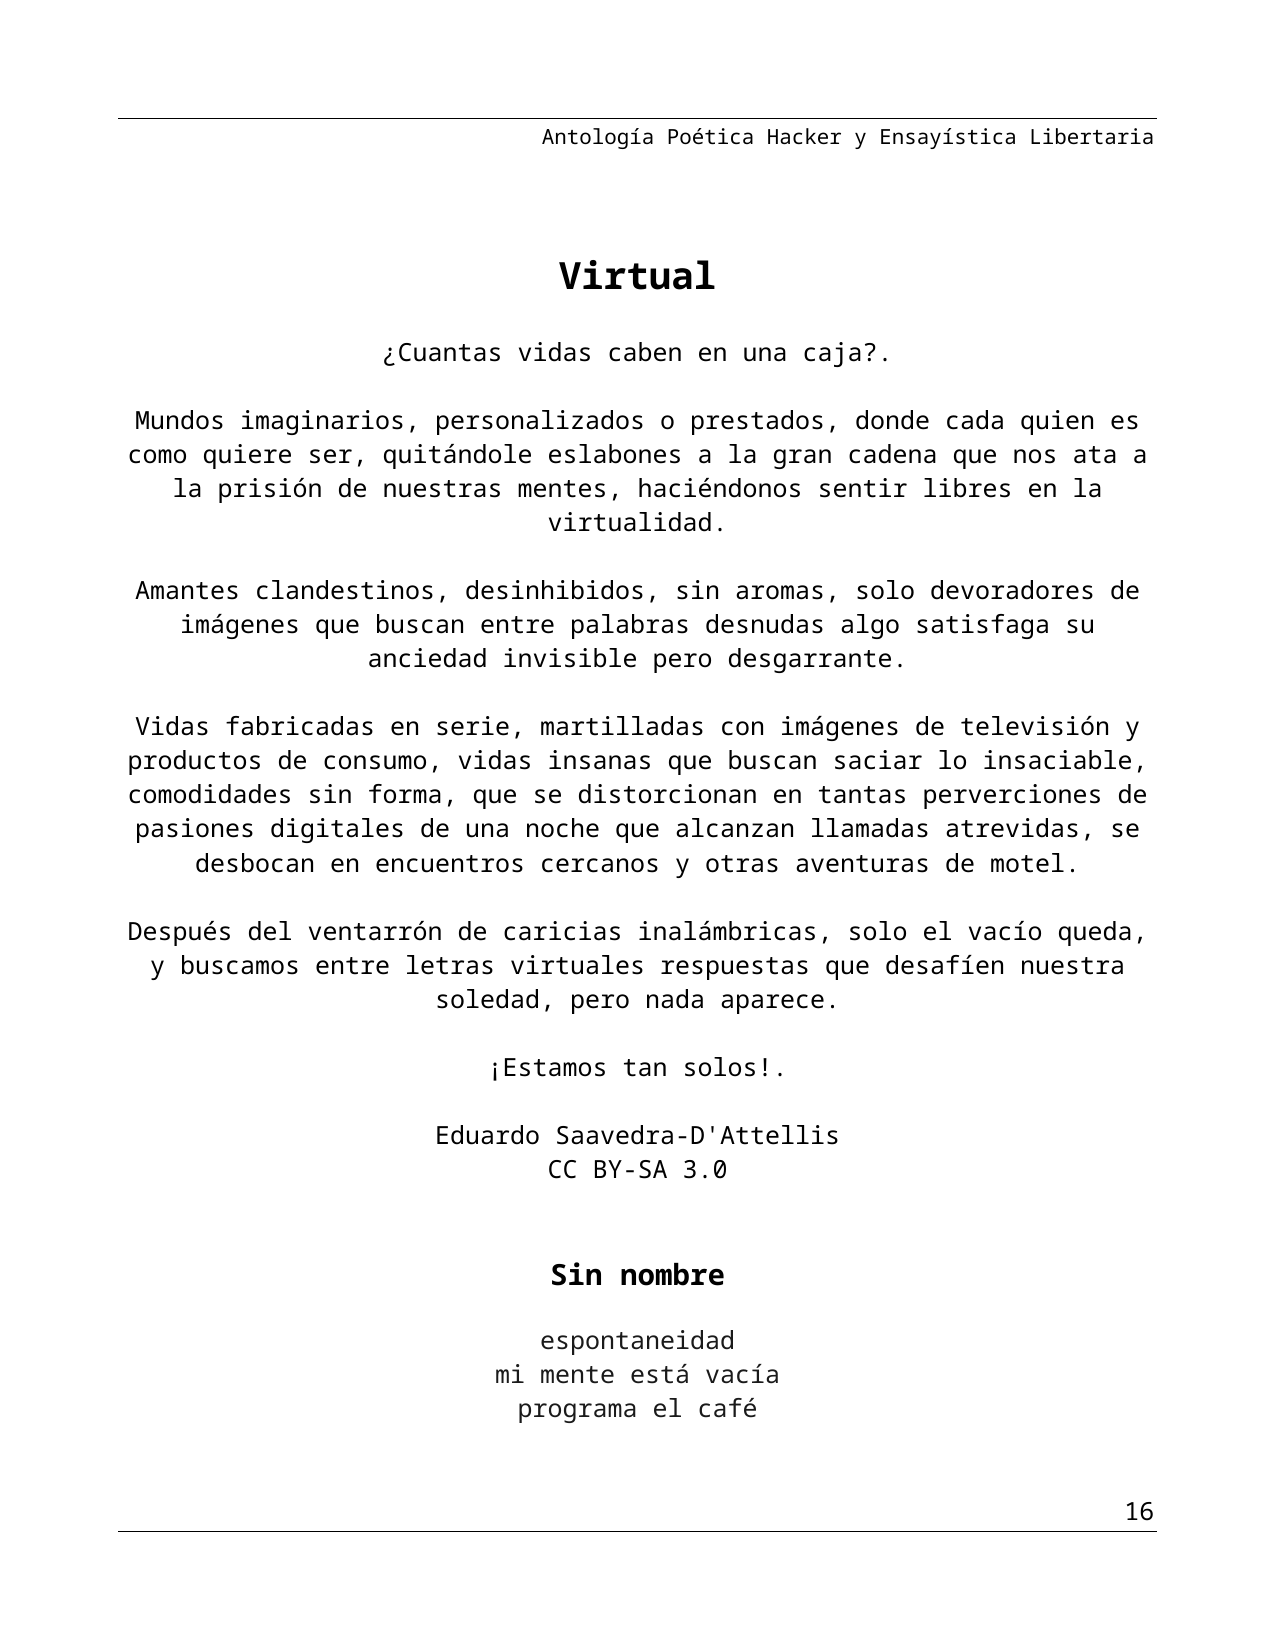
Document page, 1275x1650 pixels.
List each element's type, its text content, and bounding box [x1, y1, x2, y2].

text programa el café [121, 1391, 1154, 1425]
text espontaneidad [121, 1323, 1154, 1357]
text Mundos imaginarios, personalizados o prestados, donde cada quien es como quiere ser, quitándole eslabones a la gran cadena que nos ata a la prisión de nuestras mentes, haciéndonos sentir libres en la virtualidad. [121, 402, 1154, 539]
text mi mente está vacía [121, 1357, 1154, 1391]
text Virtual [121, 249, 1154, 300]
text Vidas fabricadas en serie, martilladas con imágenes de televisión y productos de consumo, vidas insanas que buscan saciar lo insaciable, comodidades sin forma, que se distorcionan en tantas perverciones de pasiones digitales de una noche que alcanzan llamadas atrevidas, se desbocan en encuentros cercanos y otras aventuras de motel. [121, 709, 1154, 879]
text Eduardo Saavedra-D'Attellis [121, 1118, 1154, 1152]
text Amantes clandestinos, desinhibidos, sin aromas, solo devoradores de imágenes que buscan entre palabras desnudas algo satisfaga su anciedad invisible pero desgarrante. [121, 573, 1154, 675]
text ¡Estamos tan solos!. [121, 1049, 1154, 1084]
text ¿Cuantas vidas caben en una caja?. [121, 334, 1154, 368]
text Sin nombre [121, 1254, 1154, 1294]
text Después del ventarrón de caricias inalámbricas, solo el vacío queda, y buscamos entre letras virtuales respuestas que desafíen nuestra soledad, pero nada aparece. [121, 913, 1154, 1016]
text CC BY-SA 3.0 [121, 1152, 1154, 1186]
